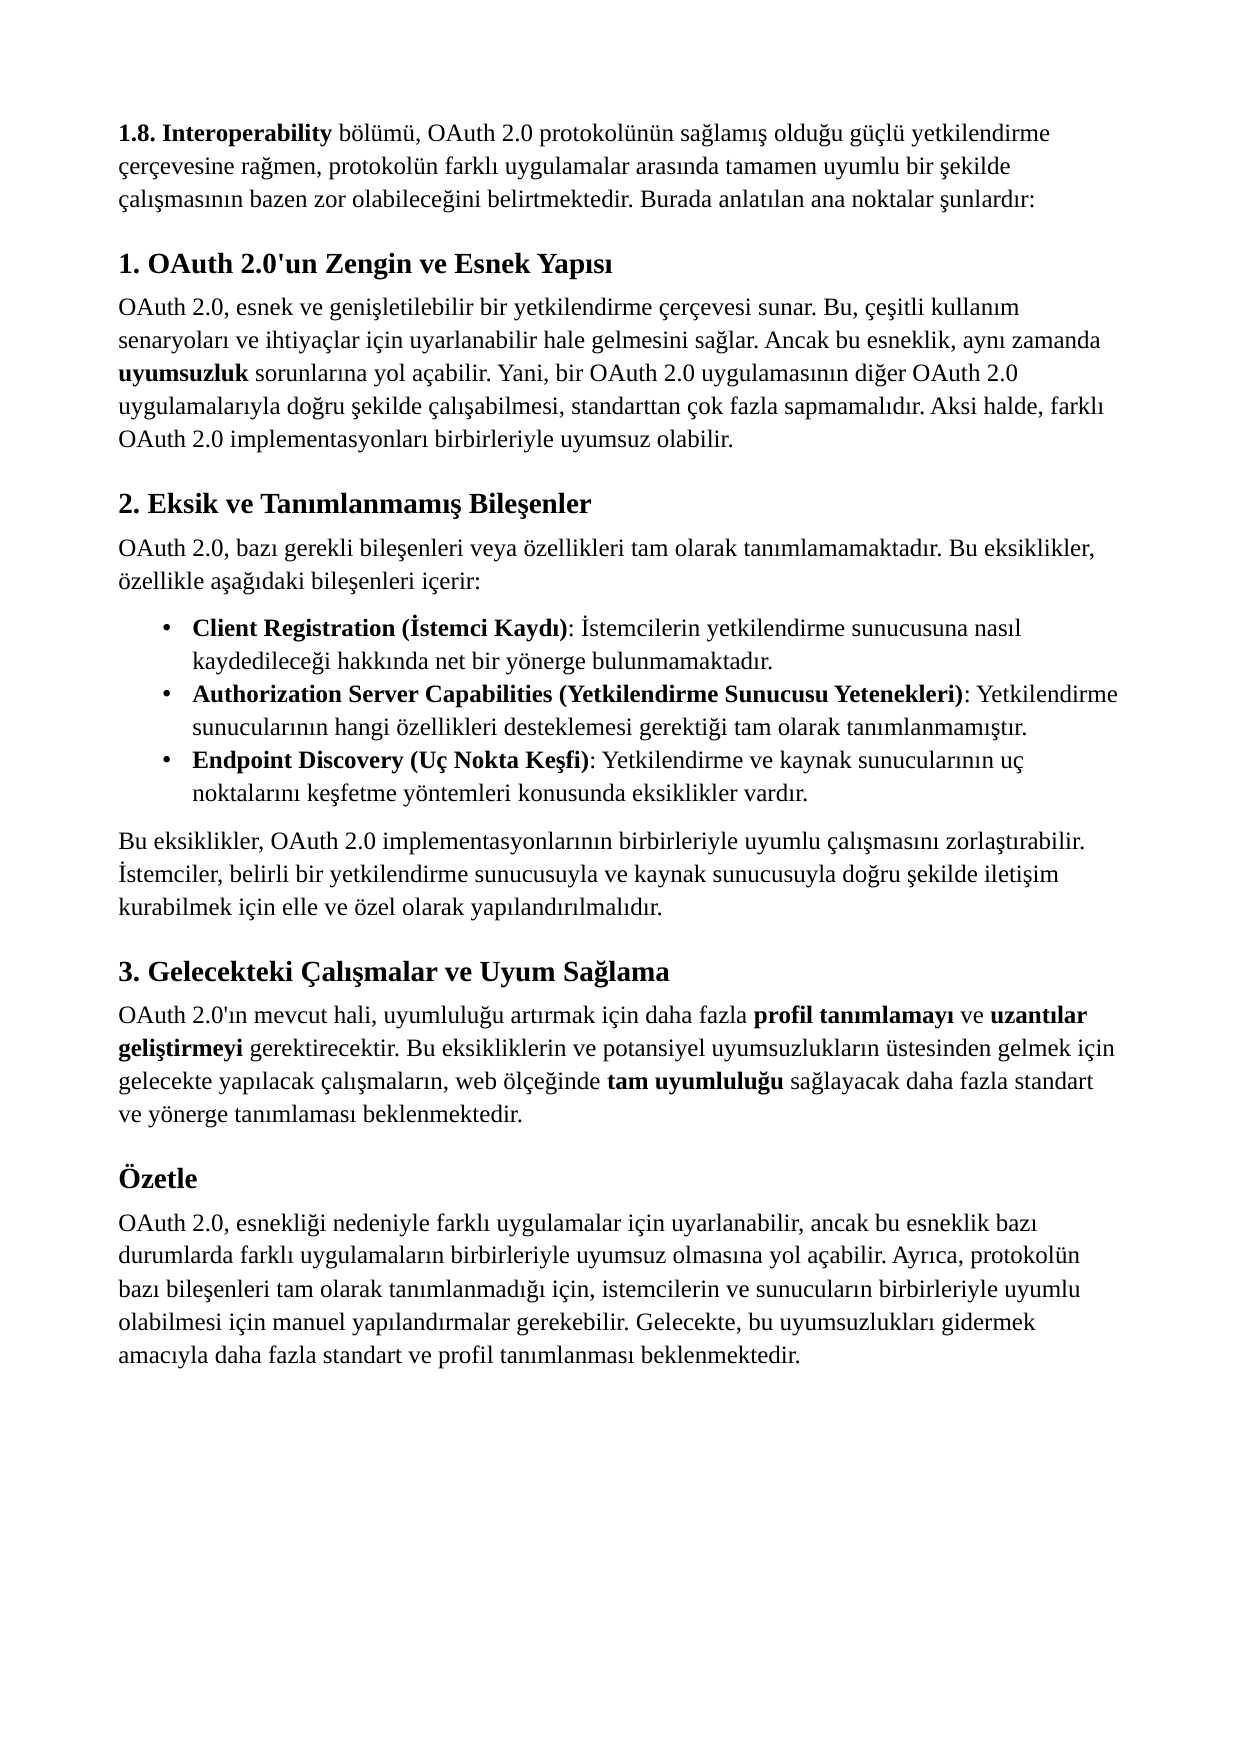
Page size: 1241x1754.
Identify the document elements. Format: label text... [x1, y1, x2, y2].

text Bu eksiklikler, OAuth 2.0 implementasyonlarının birbirleriyle uyumlu çalışmasını zorlaştırabilir. İstemciler, belirli bir yetkilendirme sunucusuyla ve kaynak sunucusuyla doğru şekilde iletişim kurabilmek için elle ve özel olarak yapılandırılmalıdır. [118, 826, 1122, 921]
subtitle 3. Gelecekteki Çalışmalar ve Uyum Sağlama [118, 954, 1122, 988]
subtitle 2. Eksik ve Tanımlanmamış Bileşenler [118, 487, 1122, 520]
text OAuth 2.0, bazı gerekli bileşenleri veya özellikleri tam olarak tanımlamamaktadır. Bu eksiklikler, özellikle aşağıdaki bileşenleri içerir: [118, 533, 1122, 594]
text OAuth 2.0, esnek ve genişletilebilir bir yetkilendirme çerçevesi sunar. Bu, çeşitli kullanım senaryoları ve ihtiyaçlar için uyarlanabilir hale gelmesini sağlar. Ancak bu esneklik, aynı zamanda uyumsuzluk sorunlarına yol açabilir. Yani, bir OAuth 2.0 uygulamasının diğer OAuth 2.0 uygulamalarıyla doğru şekilde çalışabilmesi, standarttan çok fazla sapmamalıdır. Aksi halde, farklı OAuth 2.0 implementasyonları birbirleriyle uyumsuz olabilir. [118, 292, 1122, 453]
list Authorization Server Capabilities (Yetkilendirme Sunucusu Yetenekleri): Yetkilendirme sunucularının hangi özellikleri desteklemesi gerektiği tam olarak tanımlanmamıştır. [162, 679, 1122, 741]
text 1.8. Interoperability bölümü, OAuth 2.0 protokolünün sağlamış olduğu güçlü yetkilendirme çerçevesine rağmen, protokolün farklı uygulamalar arasında tamamen uyumlu bir şekilde çalışmasının bazen zor olabileceğini belirtmektedir. Burada anlatılan ana noktalar şunlardır: [118, 118, 1122, 213]
text OAuth 2.0, esnekliği nedeniyle farklı uygulamalar için uyarlanabilir, ancak bu esneklik bazı durumlarda farklı uygulamaların birbirleriyle uyumsuz olmasına yol açabilir. Ayrıca, protokolün bazı bileşenleri tam olarak tanımlanmadığı için, istemcilerin ve sunucuların birbirleriyle uyumlu olabilmesi için manuel yapılandırmalar gerekebilir. Gelecekte, bu uyumsuzlukları gidermek amacıyla daha fazla standart ve profil tanımlanması beklenmektedir. [118, 1208, 1122, 1368]
text OAuth 2.0'ın mevcut hali, uyumluluğu artırmak için daha fazla profil tanımlamayı ve uzantılar geliştirmeyi gerektirecektir. Bu eksikliklerin ve potansiyel uyumsuzlukların üstesinden gelmek için gelecekte yapılacak çalışmaların, web ölçeğinde tam uyumluluğu sağlayacak daha fazla standart ve yönerge tanımlaması beklenmektedir. [118, 1000, 1122, 1128]
subtitle 1. OAuth 2.0'un Zengin ve Esnek Yapısı [118, 246, 1122, 280]
subtitle Özetle [118, 1162, 1122, 1195]
list Client Registration (İstemci Kaydı): İstemcilerin yetkilendirme sunucusuna nasıl kaydedileceği hakkında net bir yönerge bulunmamaktadır. [162, 613, 1122, 675]
list Endpoint Discovery (Uç Nokta Keşfi): Yetkilendirme ve kaynak sunucularının uç noktalarını keşfetme yöntemleri konusunda eksiklikler vardır. [162, 745, 1122, 807]
